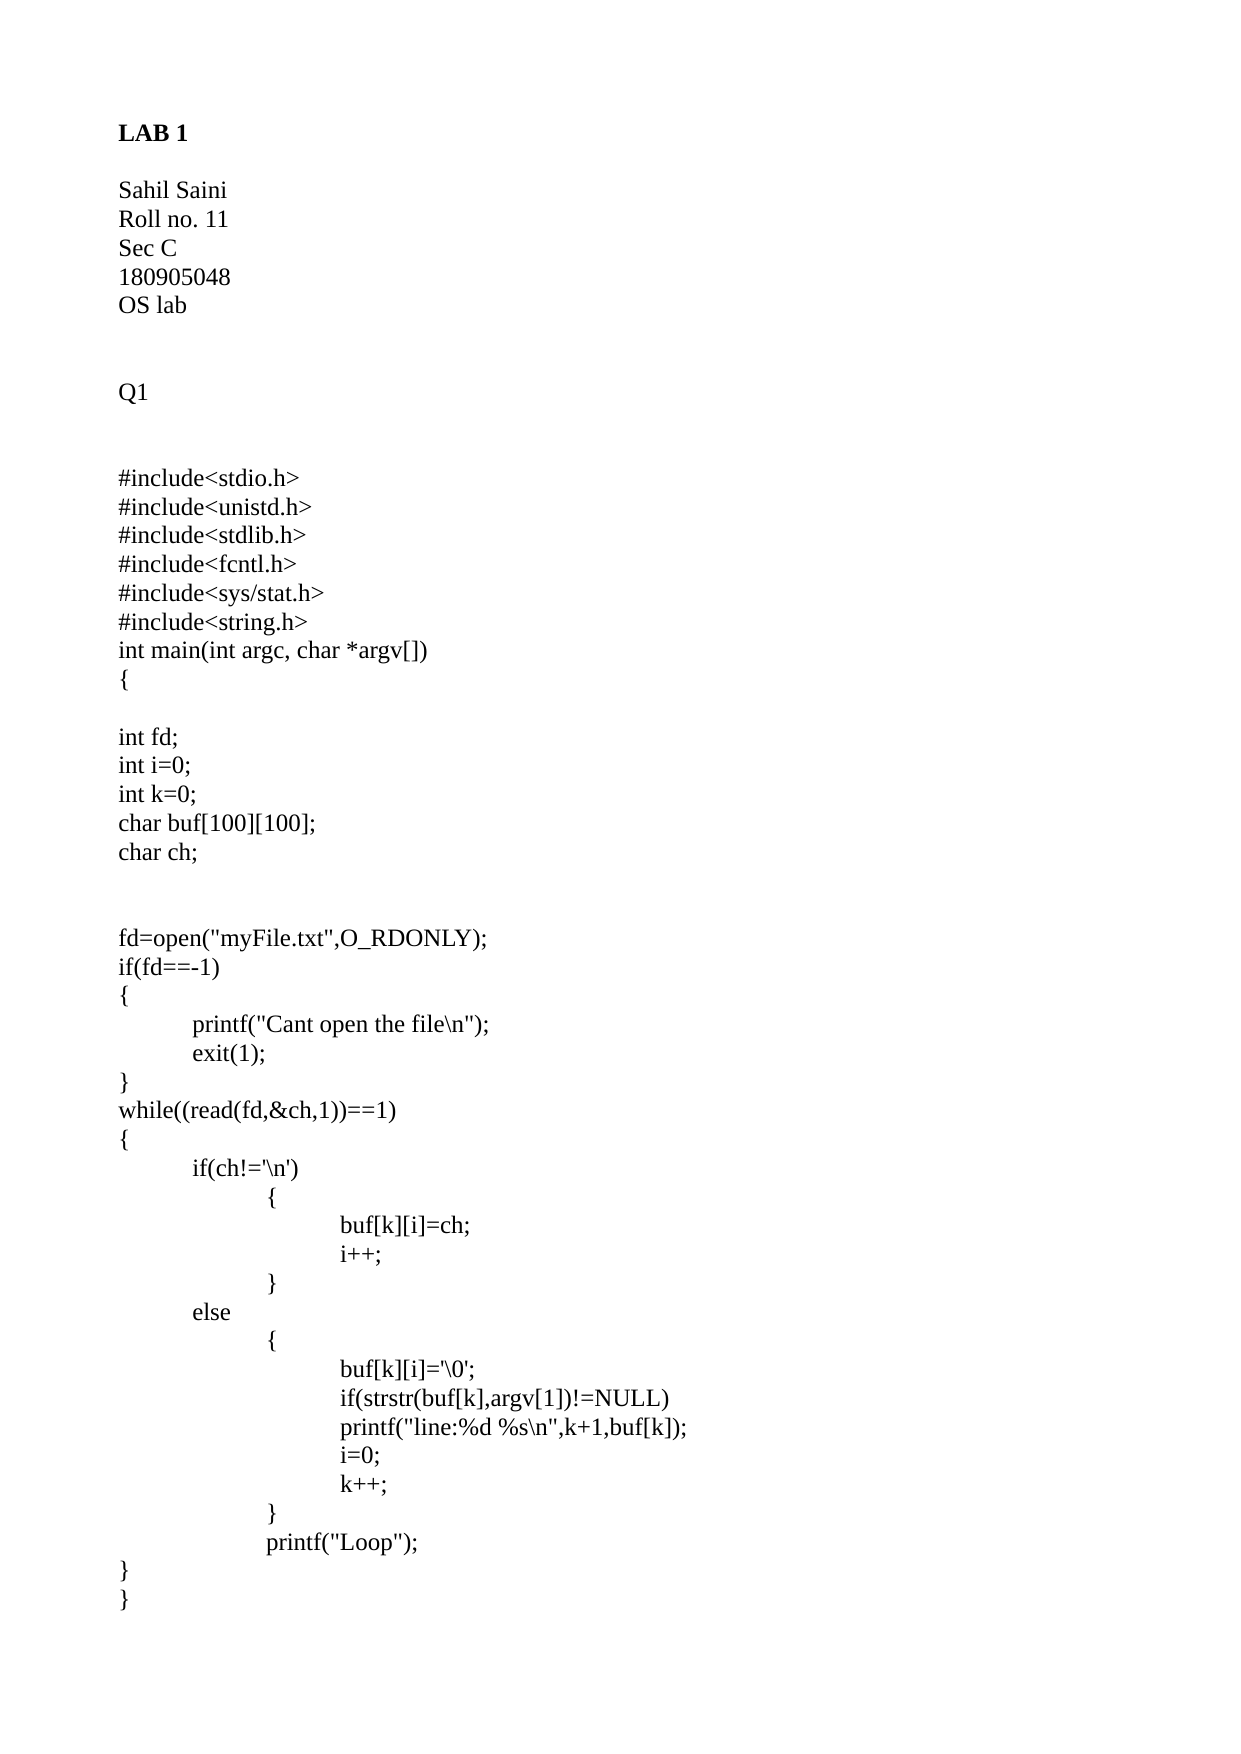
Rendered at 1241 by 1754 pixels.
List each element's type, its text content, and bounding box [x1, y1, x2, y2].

text #include<sys/stat.h> [118, 578, 1122, 607]
text Sahil Saini [118, 176, 1122, 204]
text 180905048 [118, 262, 1122, 291]
text buf[k][i]='\0'; [118, 1354, 1122, 1383]
text printf("line:%d %s\n",k+1,buf[k]); [118, 1412, 1122, 1441]
text if(ch!='\n') [118, 1153, 1122, 1182]
text Q1 [118, 377, 1122, 406]
text } [118, 1584, 1122, 1613]
text printf("Cant open the file\n"); [118, 1009, 1122, 1038]
text int i=0; [118, 751, 1122, 779]
text if(fd==-1) [118, 952, 1122, 981]
text if(strstr(buf[k],argv[1])!=NULL) [118, 1383, 1122, 1412]
text } [118, 1268, 1122, 1297]
text { [118, 1326, 1122, 1354]
text #include<string.h> [118, 607, 1122, 636]
text LAB 1 [118, 118, 1122, 147]
text { [118, 664, 1122, 693]
text Sec C [118, 233, 1122, 262]
text } [118, 1498, 1122, 1527]
text } [118, 1556, 1122, 1584]
text i++; [118, 1239, 1122, 1268]
text int main(int argc, char *argv[]) [118, 636, 1122, 664]
text { [118, 1124, 1122, 1153]
text i=0; [118, 1441, 1122, 1469]
text fd=open("myFile.txt",O_RDONLY); [118, 923, 1122, 952]
text exit(1); [118, 1038, 1122, 1067]
text #include<stdio.h> [118, 463, 1122, 492]
text else [118, 1297, 1122, 1326]
text #include<fcntl.h> [118, 549, 1122, 578]
text int fd; [118, 722, 1122, 751]
text char buf[100][100]; [118, 808, 1122, 837]
text buf[k][i]=ch; [118, 1211, 1122, 1239]
text #include<stdlib.h> [118, 521, 1122, 549]
text } [118, 1067, 1122, 1096]
text int k=0; [118, 779, 1122, 808]
text printf("Loop"); [118, 1527, 1122, 1556]
text { [118, 981, 1122, 1009]
text { [118, 1182, 1122, 1211]
text #include<unistd.h> [118, 492, 1122, 521]
text OS lab [118, 291, 1122, 319]
text while((read(fd,&ch,1))==1) [118, 1096, 1122, 1124]
text k++; [118, 1469, 1122, 1498]
text char ch; [118, 837, 1122, 866]
text Roll no. 11 [118, 204, 1122, 233]
